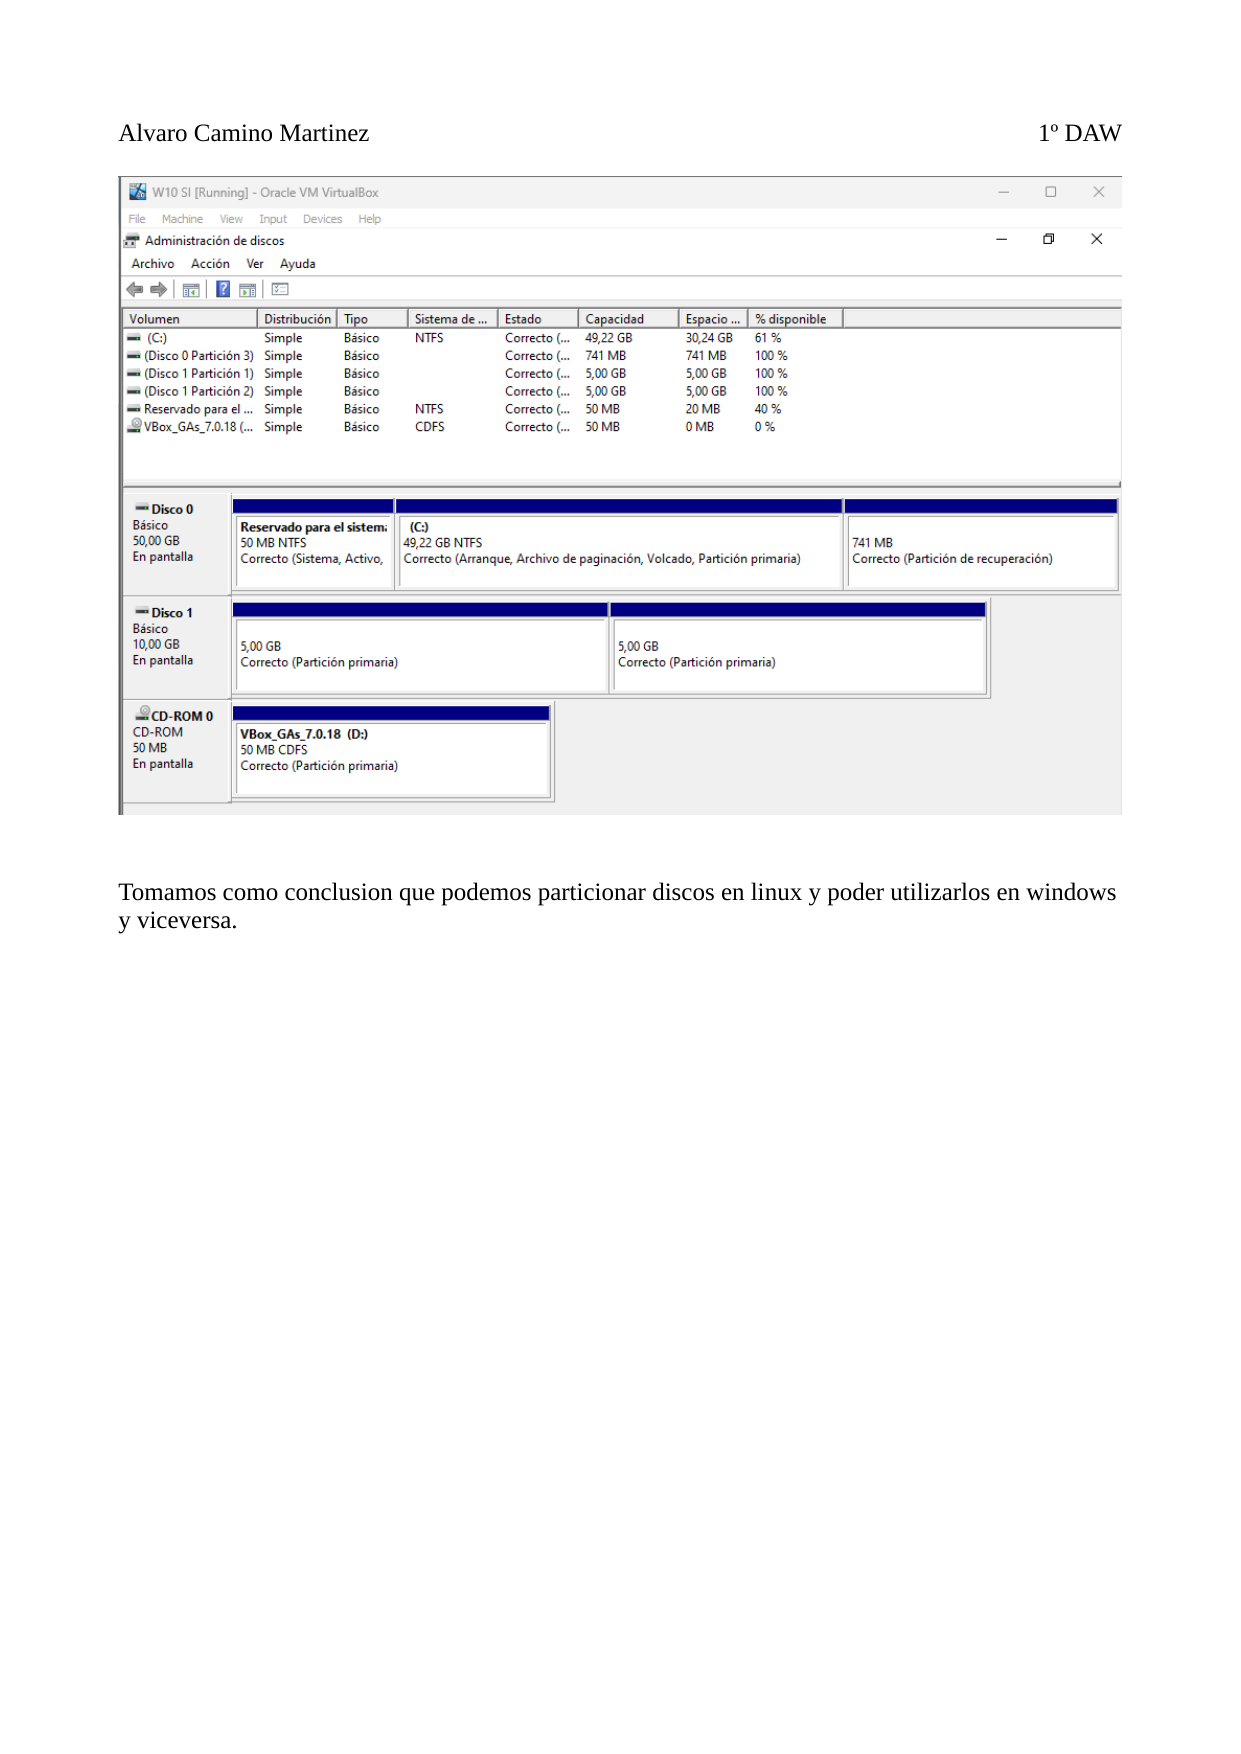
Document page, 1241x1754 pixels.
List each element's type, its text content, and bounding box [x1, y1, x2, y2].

text Tomamos como conclusion que podemos particionar discos en linux y poder utilizarlos en windows y viceversa. [118, 877, 1122, 934]
picture [118, 176, 1123, 815]
